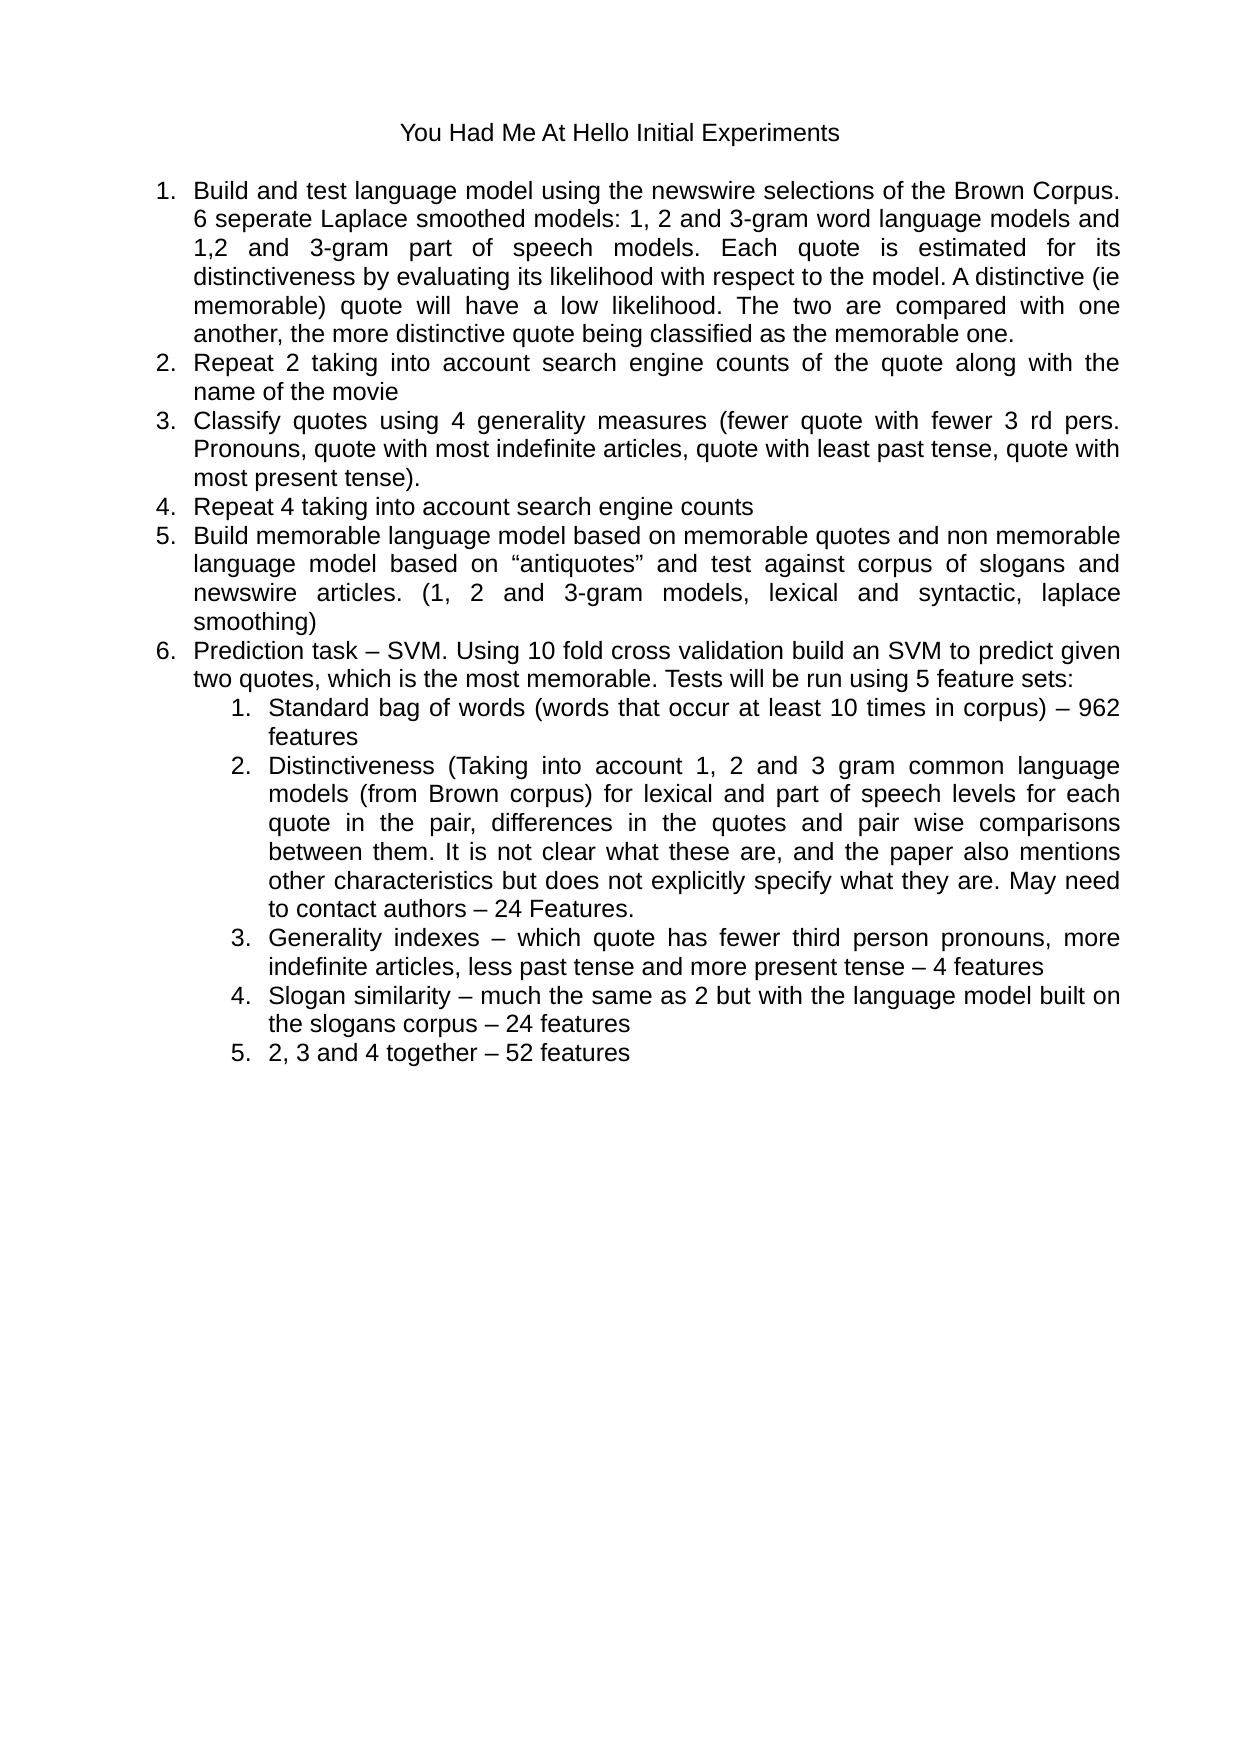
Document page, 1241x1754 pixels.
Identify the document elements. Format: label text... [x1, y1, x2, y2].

list Slogan similarity – much the same as 2 but with the language model built on the slogans corpus – 24 features [231, 981, 1122, 1038]
list Prediction task – SVM. Using 10 fold cross validation build an SVM to predict given two quotes, which is the most memorable. Tests will be run using 5 feature sets: [156, 636, 1122, 693]
list Distinctiveness (Taking into account 1, 2 and 3 gram common language models (from Brown corpus) for lexical and part of speech levels for each quote in the pair, differences in the quotes and pair wise comparisons between them. It is not clear what these are, and the paper also mentions other characteristics but does not explicitly specify what they are. May need to contact authors – 24 Features. [231, 751, 1122, 923]
list Build memorable language model based on memorable quotes and non memorable language model based on “antiquotes” and test against corpus of slogans and newswire articles. (1, 2 and 3-gram models, lexical and syntactic, laplace smoothing) [156, 521, 1122, 636]
list Build and test language model using the newswire selections of the Brown Corpus. 6 seperate Laplace smoothed models: 1, 2 and 3-gram word language models and 1,2 and 3-gram part of speech models. Each quote is estimated for its distinctiveness by evaluating its likelihood with respect to the model. A distinctive (ie memorable) quote will have a low likelihood. The two are compared with one another, the more distinctive quote being classified as the memorable one. [156, 176, 1122, 348]
list 2, 3 and 4 together – 52 features [231, 1038, 1122, 1067]
text You Had Me At Hello Initial Experiments [118, 118, 1122, 147]
list Generality indexes – which quote has fewer third person pronouns, more indefinite articles, less past tense and more present tense – 4 features [231, 923, 1122, 981]
list Repeat 4 taking into account search engine counts [156, 492, 1122, 521]
list Repeat 2 taking into account search engine counts of the quote along with the name of the movie [156, 348, 1122, 406]
list Standard bag of words (words that occur at least 10 times in corpus) – 962 features [231, 693, 1122, 751]
list Classify quotes using 4 generality measures (fewer quote with fewer 3 rd pers. Pronouns, quote with most indefinite articles, quote with least past tense, quote with most present tense). [156, 406, 1122, 492]
